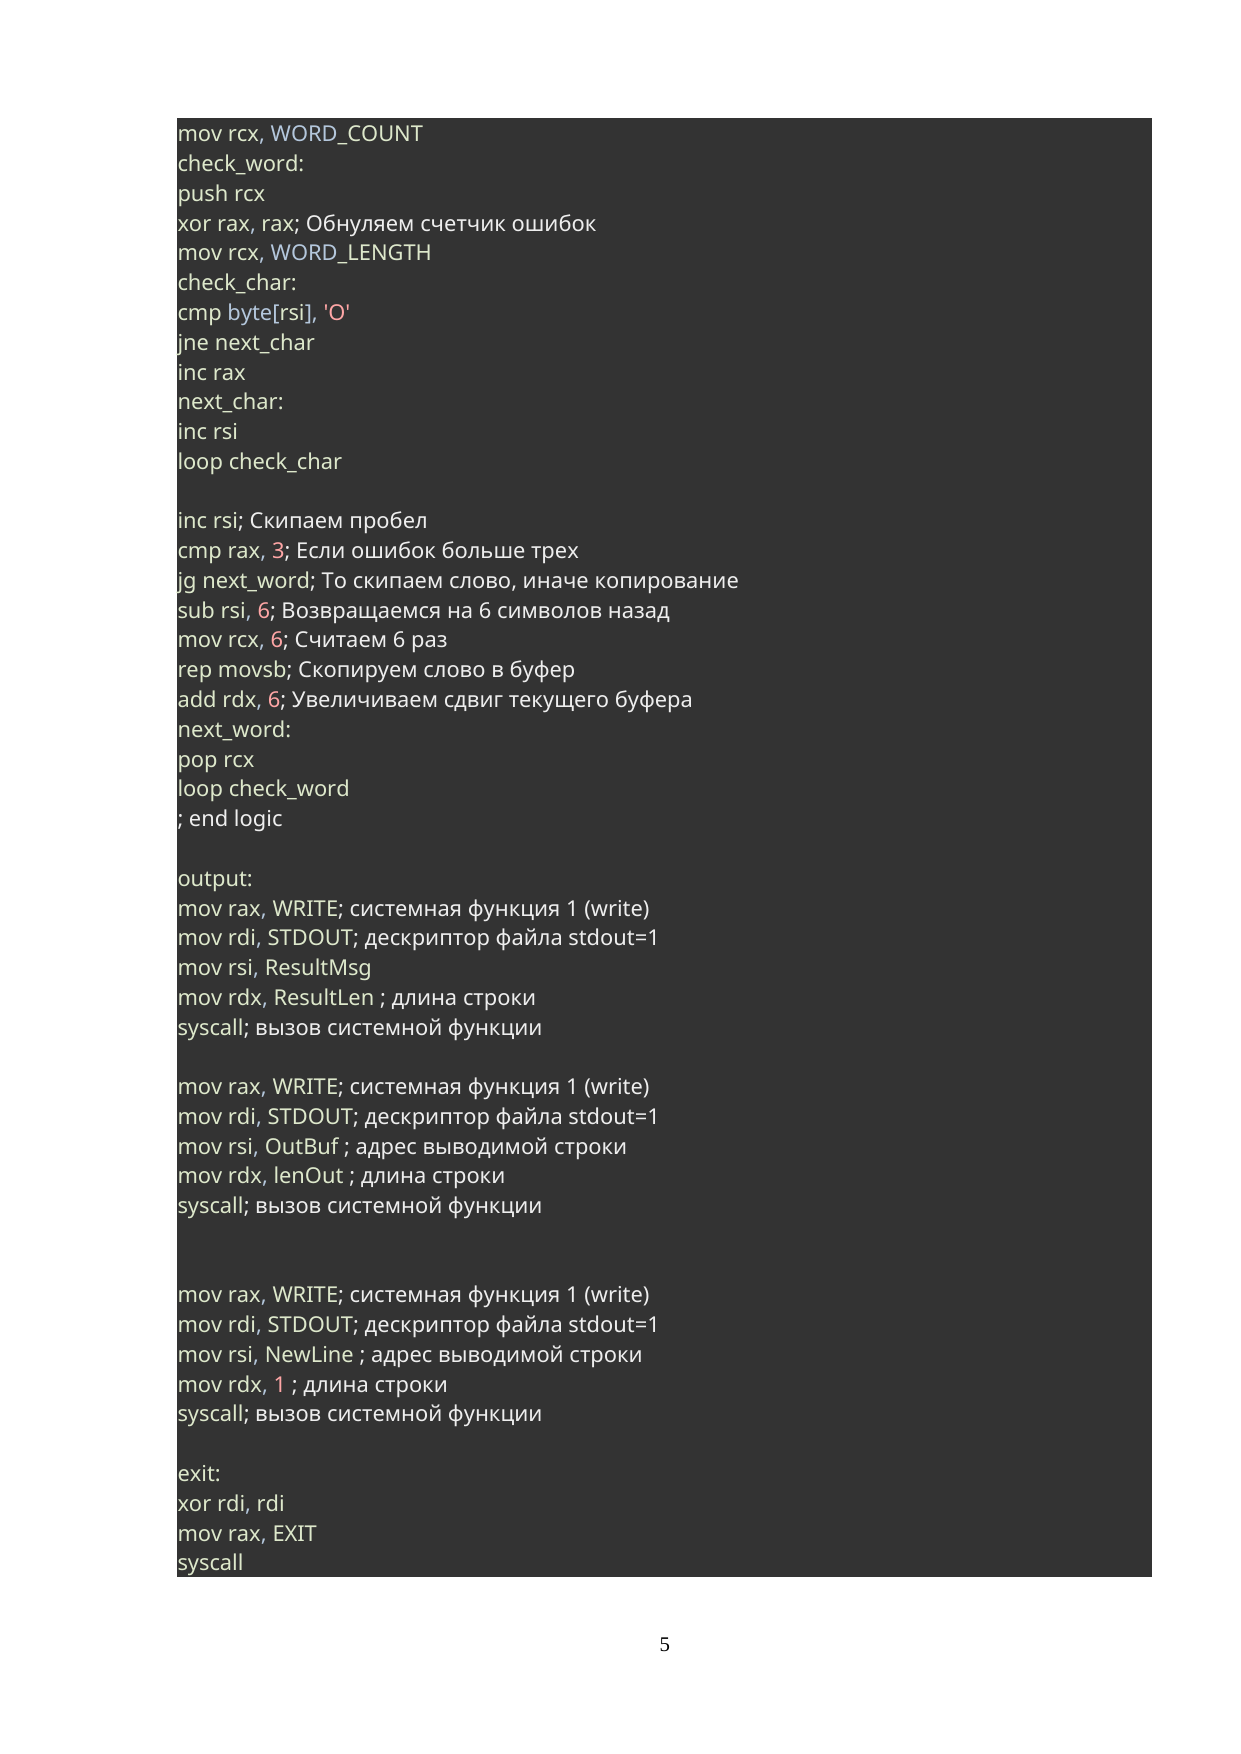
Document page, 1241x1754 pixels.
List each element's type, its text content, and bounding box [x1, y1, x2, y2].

text sub rsi, 6; Возвращаемся на 6 символов назад [177, 595, 1152, 624]
text mov rcx, WORD_LENGTH [177, 237, 1152, 267]
text xor rax, rax; Обнуляем счетчик ошибок [177, 207, 1152, 237]
text inc rax [177, 356, 1152, 386]
text mov rdi, STDOUT; дескриптор файла stdout=1 [177, 1101, 1152, 1131]
text add rdx, 6; Увеличиваем сдвиг текущего буфера [177, 684, 1152, 714]
text loop check_char [177, 446, 1152, 476]
text mov rcx, WORD_COUNT [177, 118, 1152, 148]
text check_char: [177, 267, 1152, 297]
text mov rdx, ResultLen ; длина строки [177, 982, 1152, 1012]
text next_char: [177, 386, 1152, 416]
text mov rdi, STDOUT; дескриптор файла stdout=1 [177, 1309, 1152, 1339]
text mov rsi, NewLine ; адрес выводимой строки [177, 1339, 1152, 1369]
text syscall [177, 1547, 1152, 1577]
text jg next_word; То скипаем слово, иначе копирование [177, 565, 1152, 595]
text pop rcx [177, 744, 1152, 773]
text rep movsb; Скопируем слово в буфер [177, 654, 1152, 684]
text inc rsi [177, 416, 1152, 446]
text inc rsi; Скипаем пробел [177, 505, 1152, 535]
text exit: [177, 1458, 1152, 1488]
text syscall; вызов системной функции [177, 1012, 1152, 1041]
text mov rsi, OutBuf ; адрес выводимой строки [177, 1131, 1152, 1161]
text cmp rax, 3; Если ошибок больше трех [177, 535, 1152, 565]
text check_word: [177, 148, 1152, 178]
text xor rdi, rdi [177, 1488, 1152, 1517]
text loop check_word [177, 773, 1152, 803]
text syscall; вызов системной функции [177, 1190, 1152, 1220]
text mov rax, WRITE; системная функция 1 (write) [177, 1071, 1152, 1101]
text mov rax, WRITE; системная функция 1 (write) [177, 1279, 1152, 1309]
text mov rsi, ResultMsg [177, 952, 1152, 982]
text mov rcx, 6; Считаем 6 раз [177, 624, 1152, 654]
text jne next_char [177, 327, 1152, 356]
text mov rdi, STDOUT; дескриптор файла stdout=1 [177, 922, 1152, 952]
text mov rdx, 1 ; длина строки [177, 1369, 1152, 1398]
text next_word: [177, 714, 1152, 744]
text mov rax, EXIT [177, 1517, 1152, 1547]
text ; end logic [177, 803, 1152, 833]
text mov rax, WRITE; системная функция 1 (write) [177, 892, 1152, 922]
text output: [177, 863, 1152, 892]
text cmp byte[rsi], 'O' [177, 297, 1152, 327]
text mov rdx, lenOut ; длина строки [177, 1161, 1152, 1190]
text syscall; вызов системной функции [177, 1398, 1152, 1428]
text push rcx [177, 178, 1152, 207]
